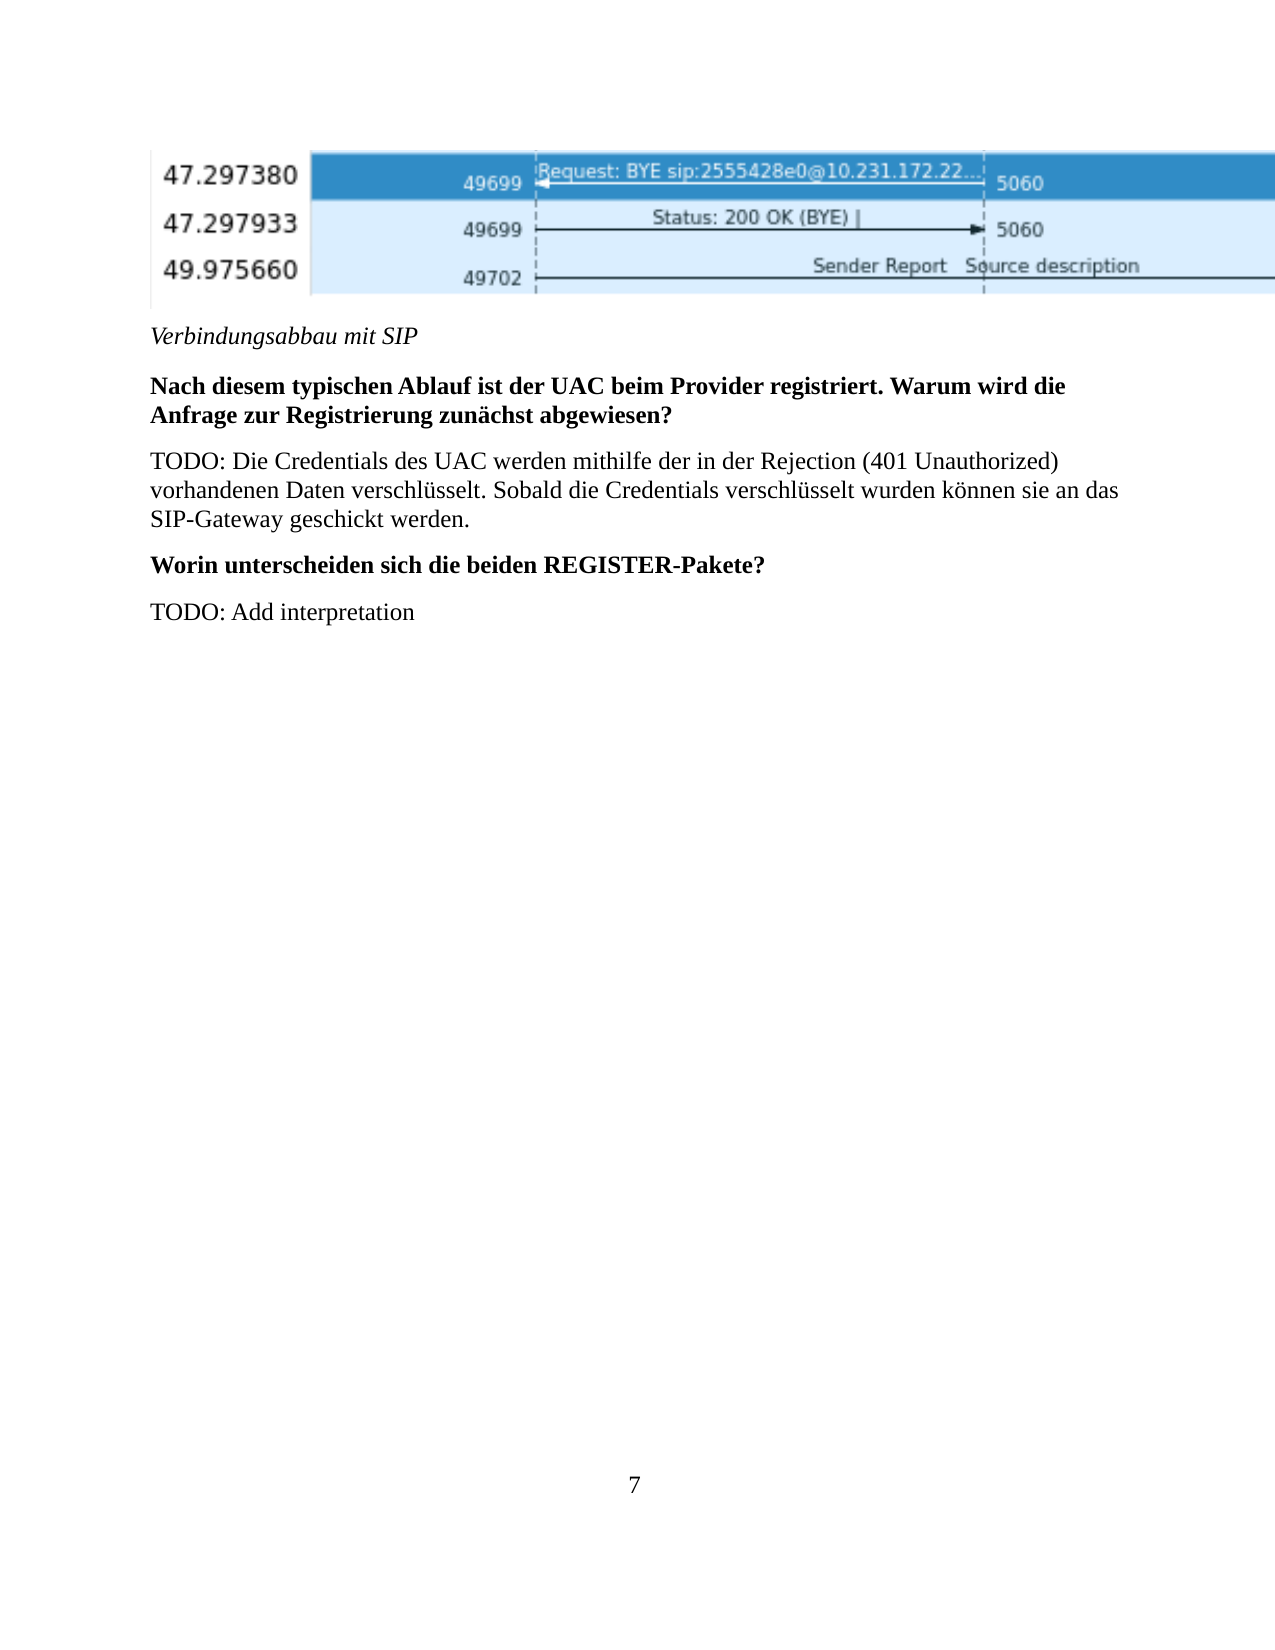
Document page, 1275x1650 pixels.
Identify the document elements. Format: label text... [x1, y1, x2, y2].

text Worin unterscheiden sich die beiden REGISTER-Pakete? [150, 551, 1125, 579]
text Verbindungsabbau mit SIP [150, 321, 1125, 349]
text Nach diesem typischen Ablauf ist der UAC beim Provider registriert. Warum wird die Anfrage zur Registrierung zunächst abgewiesen? [150, 371, 1125, 428]
picture [150, 150, 1275, 309]
text TODO: Add interpretation [150, 597, 1125, 626]
text TODO: Die Credentials des UAC werden mithilfe der in der Rejection (401 Unauthorized) vorhandenen Daten verschlüsselt. Sobald die Credentials verschlüsselt wurden können sie an das SIP-Gateway geschickt werden. [150, 446, 1125, 533]
